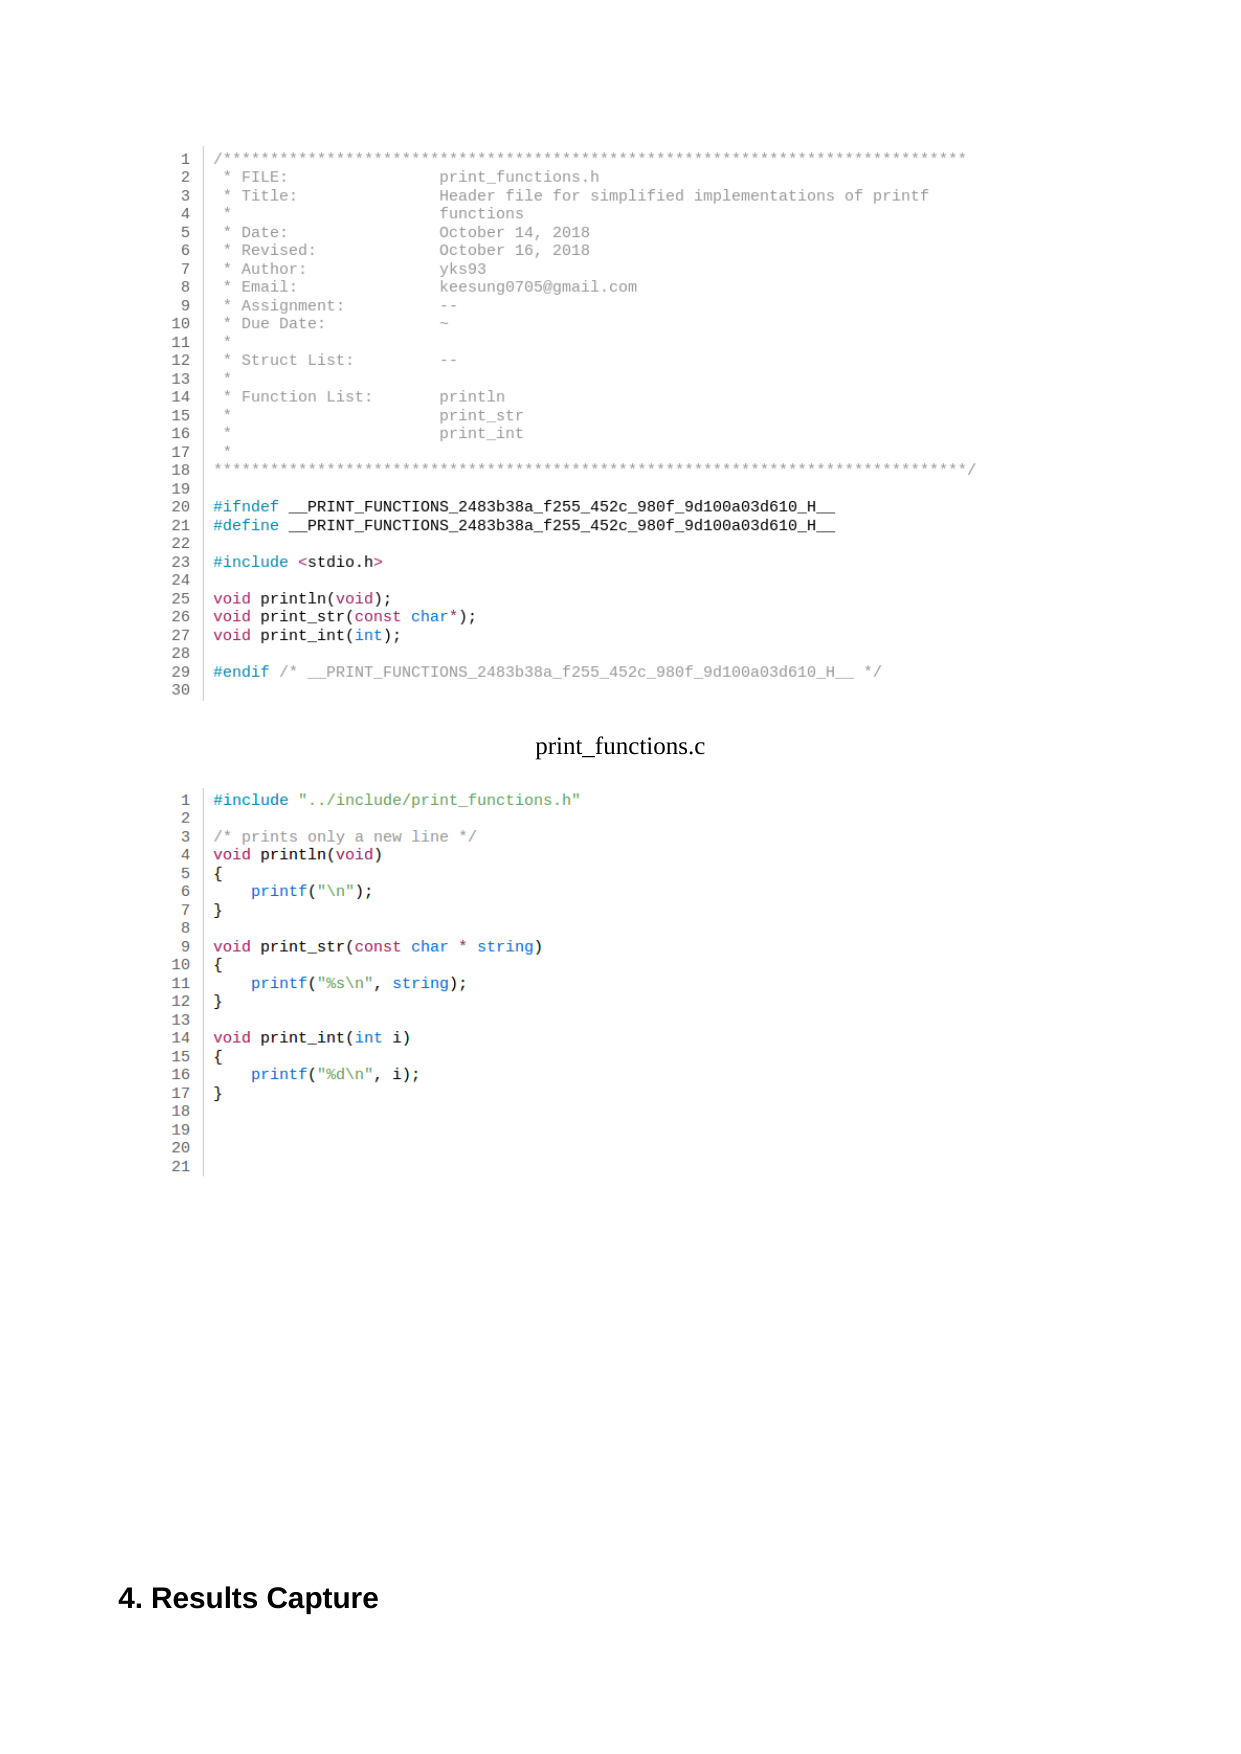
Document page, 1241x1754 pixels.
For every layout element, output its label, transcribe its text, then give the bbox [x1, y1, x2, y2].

picture [118, 146, 1123, 703]
text print_functions.c [118, 731, 1122, 759]
text 4. Results Capture [118, 1581, 1122, 1615]
picture [118, 788, 1123, 1179]
